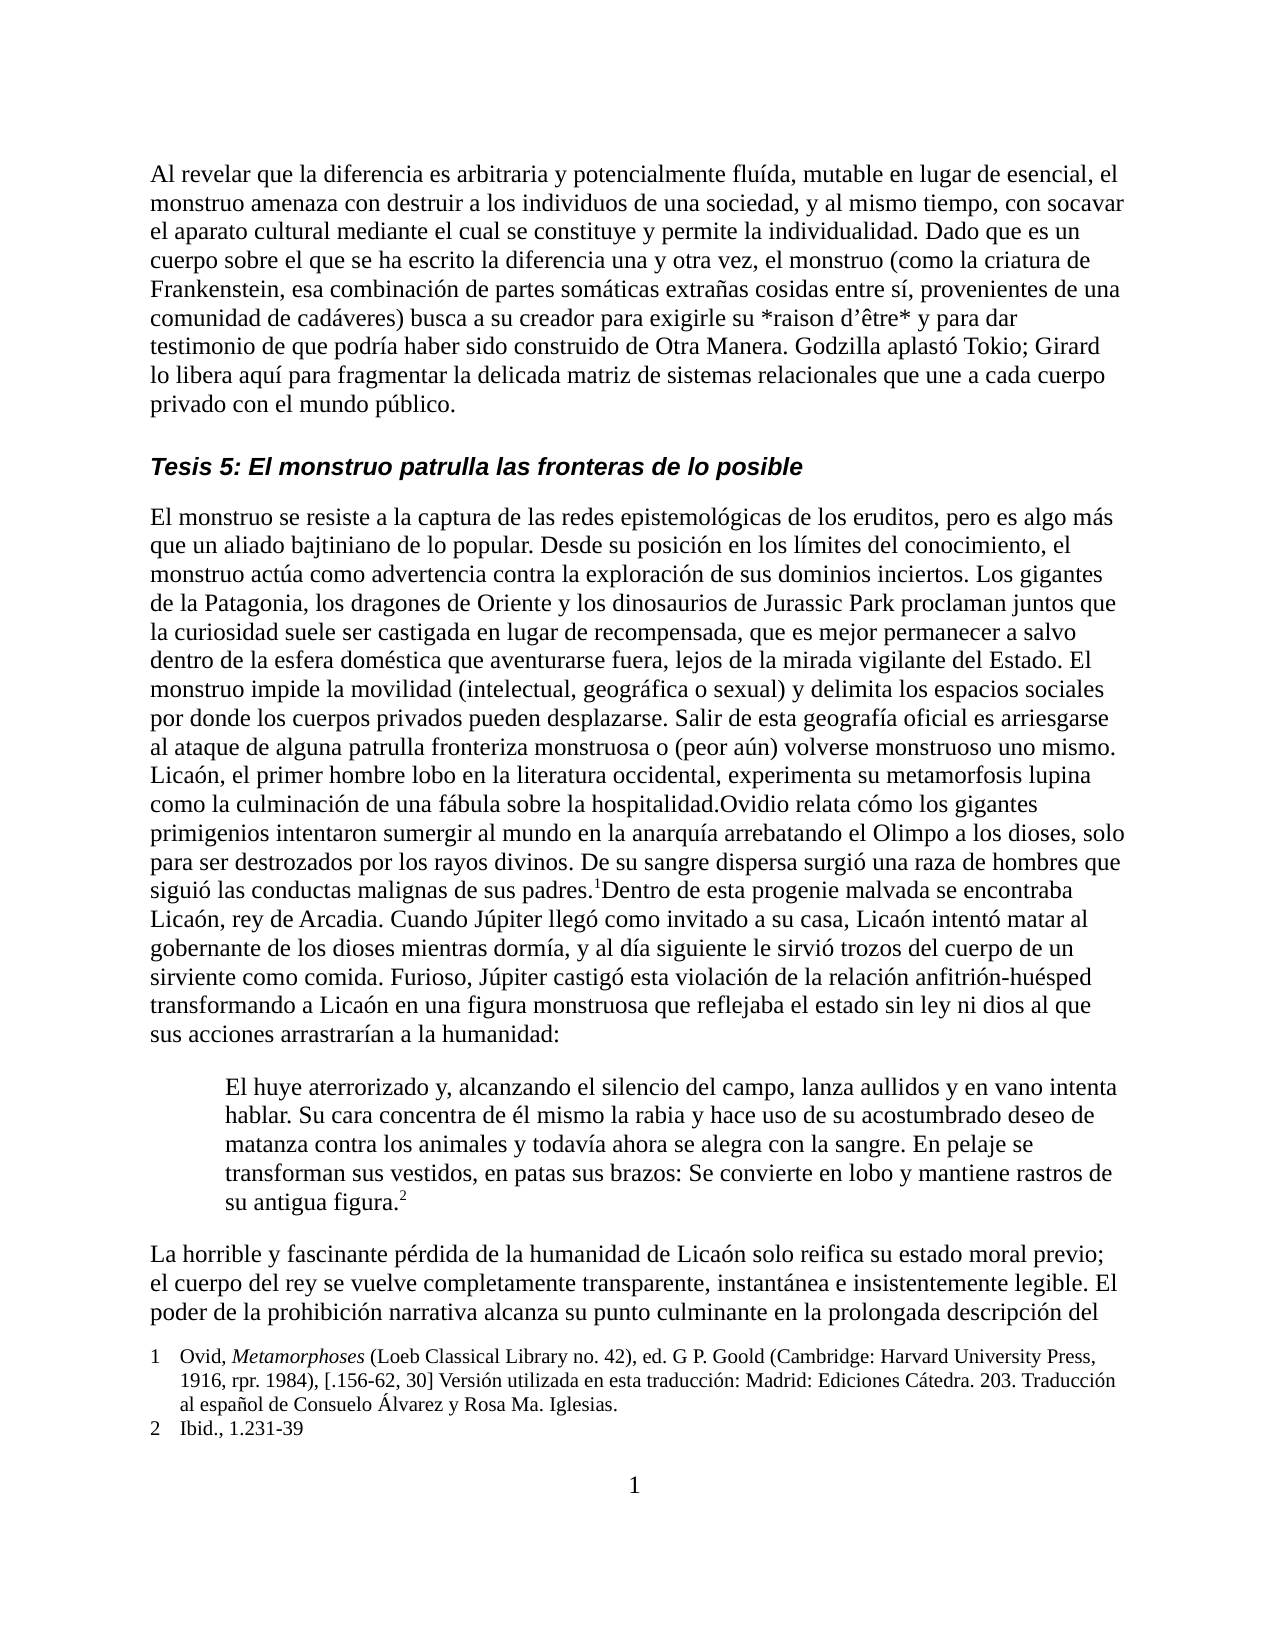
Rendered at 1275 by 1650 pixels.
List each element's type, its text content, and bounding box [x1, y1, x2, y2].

text Al revelar que la diferencia es arbitraria y potencialmente fluída, mutable en lugar de esencial, el monstruo amenaza con destruir a los individuos de una sociedad, y al mismo tiempo, con socavar el aparato cultural mediante el cual se constituye y permite la individualidad. Dado que es un cuerpo sobre el que se ha escrito la diferencia una y otra vez, el monstruo (como la criatura de Frankenstein, esa combinación de partes somáticas extrañas cosidas entre sí, provenientes de una comunidad de cadáveres) busca a su creador para exigirle su *raison d’être* y para dar testimonio de que podría haber sido construido de Otra Manera. Godzilla aplastó Tokio; Girard lo libera aquí para fragmentar la delicada matriz de sistemas relacionales que une a cada cuerpo privado con el mundo público. [150, 159, 1125, 418]
text Ovid, Metamorphoses (Loeb Classical Library no. 42), ed. G P. Goold (Cambridge: Harvard University Press, 1916, rpr. 1984), [.156-62, 30] Versión utilizada en esta traducción: Madrid: Ediciones Cátedra. 203. Traducción al español de Consuelo Álvarez y Rosa Ma. Iglesias. [150, 1344, 1125, 1416]
subtitle Tesis 5: El monstruo patrulla las fronteras de lo posible [150, 452, 1125, 480]
text La horrible y fascinante pérdida de la humanidad de Licaón solo reifica su estado moral previo; el cuerpo del rey se vuelve completamente transparente, instantánea e insistentemente legible. El poder de la prohibición narrativa alcanza su punto culminante en la prolongada descripción del [150, 1239, 1125, 1326]
text Ibid., 1.231-39 [150, 1416, 1125, 1440]
text El huye aterrorizado y, alcanzando el silencio del campo, lanza aullidos y en vano intenta hablar. Su cara concentra de él mismo la rabia y hace uso de su acostumbrado deseo de matanza contra los animales y todavía ahora se alegra con la sangre. En pelaje se transforman sus vestidos, en patas sus brazos: Se convierte en lobo y mantiene rastros de su antigua figura. [225, 1072, 1125, 1216]
text El monstruo se resiste a la captura de las redes epistemológicas de los eruditos, pero es algo más que un aliado bajtiniano de lo popular. Desde su posición en los límites del conocimiento, el monstruo actúa como advertencia contra la exploración de sus dominios inciertos. Los gigantes de la Patagonia, los dragones de Oriente y los dinosaurios de Jurassic Park proclaman juntos que la curiosidad suele ser castigada en lugar de recompensada, que es mejor permanecer a salvo dentro de la esfera doméstica que aventurarse fuera, lejos de la mirada vigilante del Estado. El monstruo impide la movilidad (intelectual, geográfica o sexual) y delimita los espacios sociales por donde los cuerpos privados pueden desplazarse. Salir de esta geografía oficial es arriesgarse al ataque de alguna patrulla fronteriza monstruosa o (peor aún) volverse monstruoso uno mismo. Licaón, el primer hombre lobo en la literatura occidental, experimenta su metamorfosis lupina como la culminación de una fábula sobre la hospitalidad.Ovidio relata cómo los gigantes primigenios intentaron sumergir al mundo en la anarquía arrebatando el Olimpo a los dioses, solo para ser destrozados por los rayos divinos. De su sangre dispersa surgió una raza de hombres que siguió las conductas malignas de sus padres.Dentro de esta progenie malvada se encontraba Licaón, rey de Arcadia. Cuando Júpiter llegó como invitado a su casa, Licaón intentó matar al gobernante de los dioses mientras dormía, y al día siguiente le sirvió trozos del cuerpo de un sirviente como comida. Furioso, Júpiter castigó esta violación de la relación anfitrión-huésped transformando a Licaón en una figura monstruosa que reflejaba el estado sin ley ni dios al que sus acciones arrastrarían a la humanidad: [150, 502, 1125, 1048]
